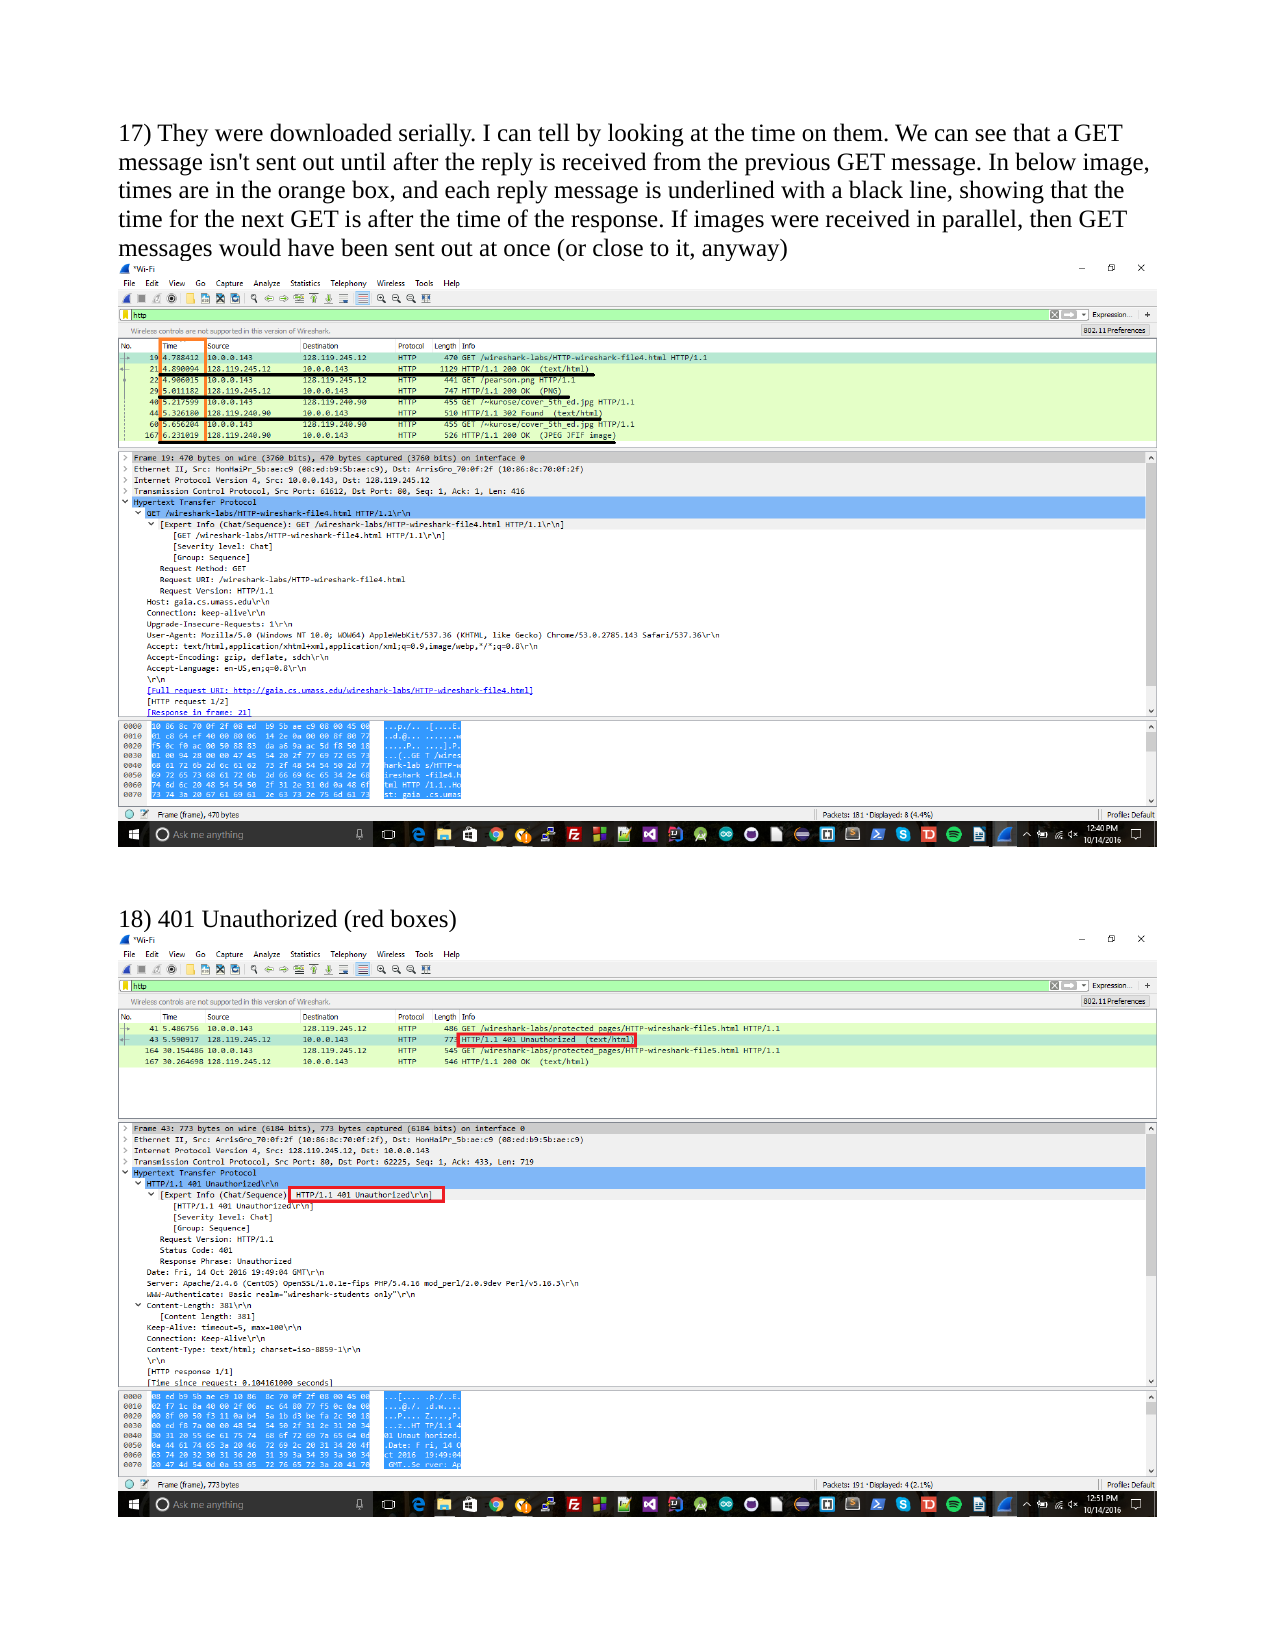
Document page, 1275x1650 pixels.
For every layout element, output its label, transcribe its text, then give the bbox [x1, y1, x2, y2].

picture [118, 932, 1157, 1517]
text 17) They were downloaded serially. I can tell by looking at the time on them. We can see that a GET message isn't sent out until after the reply is received from the previous GET message. In below image, times are in the orange box, and each reply message is underlined with a black line, showing that the time for the next GET is after the time of the response. If images were received in parallel, then GET messages would have been sent out at once (or close to it, anyway) [118, 118, 1157, 261]
picture [118, 261, 1157, 847]
text 18) 401 Unauthorized (red boxes) [118, 904, 1157, 932]
